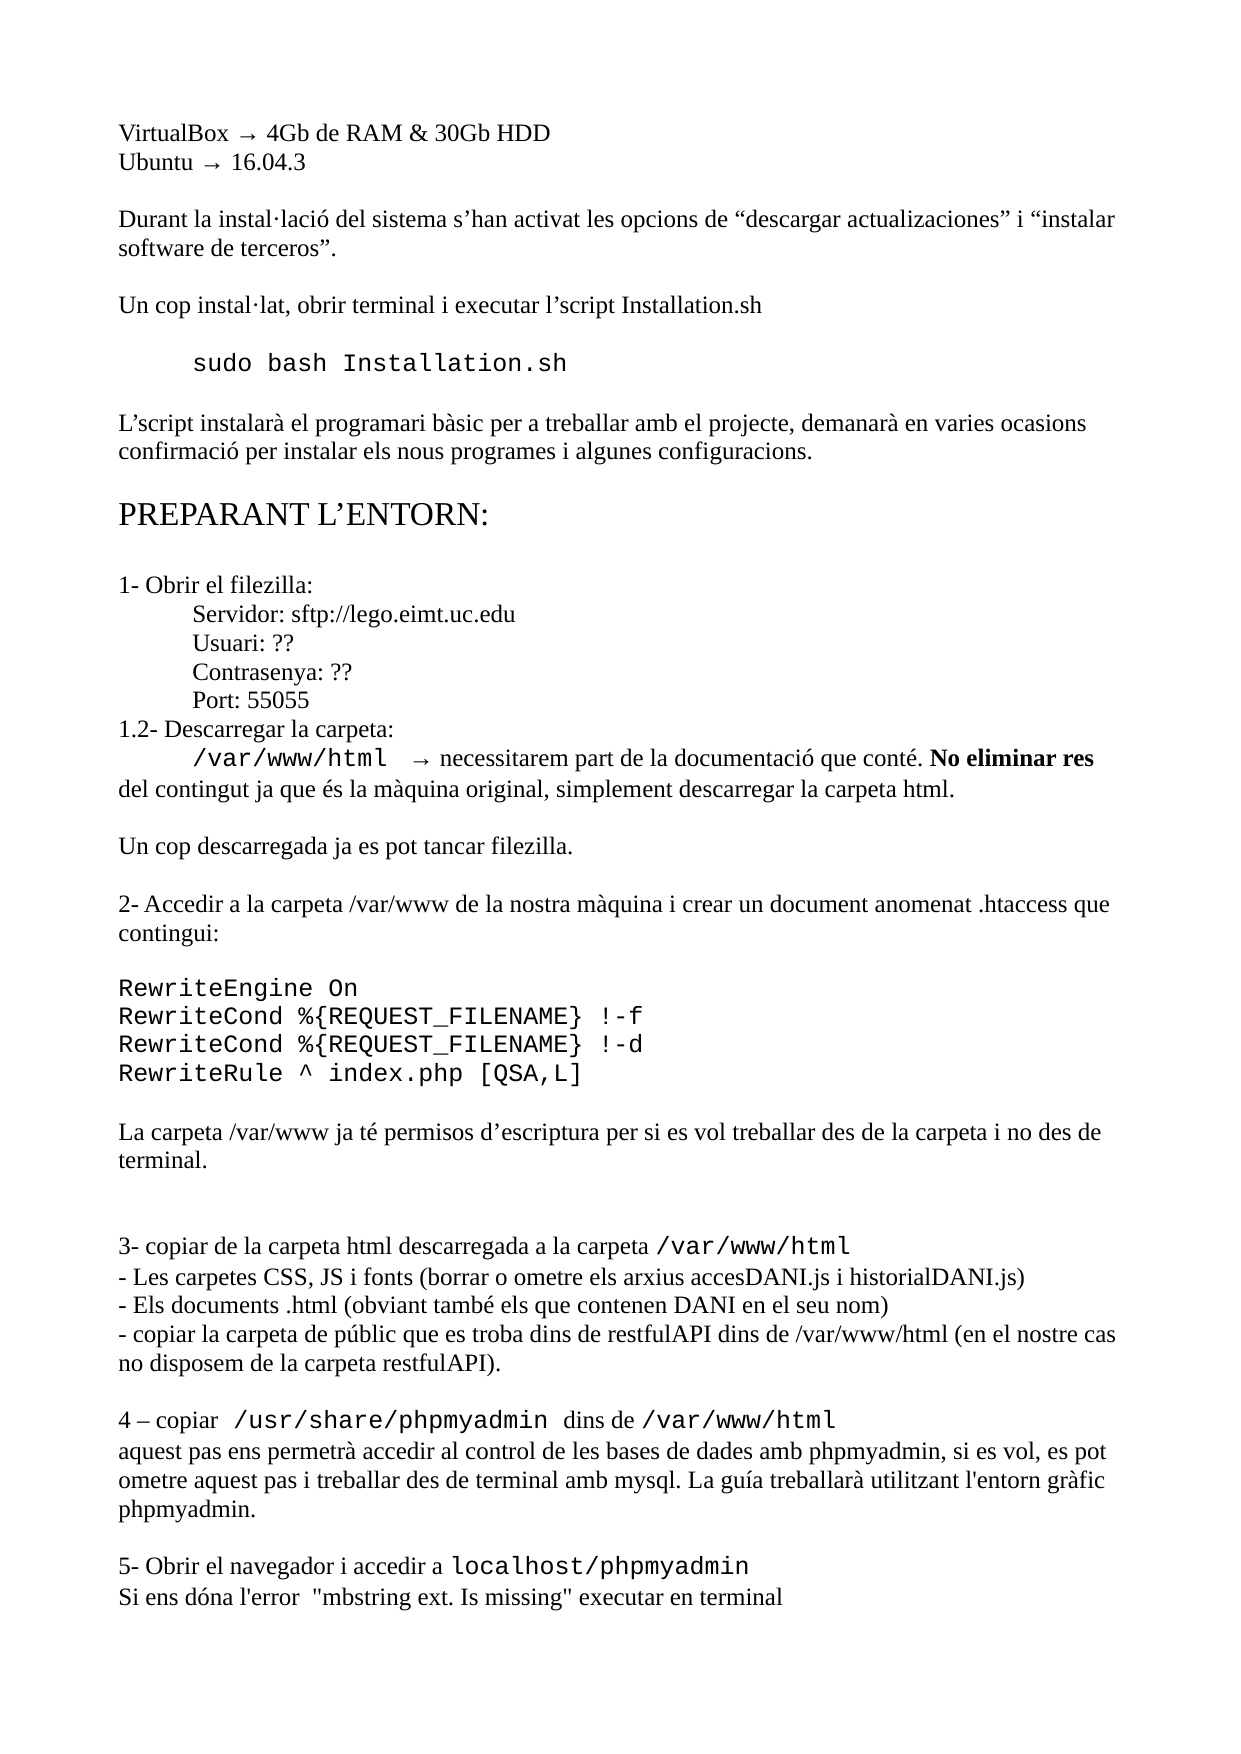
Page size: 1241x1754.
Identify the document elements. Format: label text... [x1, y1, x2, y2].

text Durant la instal·lació del sistema s’han activat les opcions de “descargar actualizaciones” i “instalar software de terceros”. [118, 204, 1122, 262]
text RewriteCond %{REQUEST_FILENAME} !-f [118, 1003, 1122, 1032]
text 1.2- Descarregar la carpeta: [118, 714, 1122, 743]
text RewriteRule ^ index.php [QSA,L] [118, 1060, 1122, 1088]
text Un cop descarregada ja es pot tancar filezilla. [118, 831, 1122, 860]
text Usuari: ?? [118, 628, 1122, 657]
text La carpeta /var/www ja té permisos d’escriptura per si es vol treballar des de la carpeta i no des de terminal. [118, 1117, 1122, 1174]
text Ubuntu → 16.04.3 [118, 147, 1122, 176]
text 2- Accedir a la carpeta /var/www de la nostra màquina i crear un document anomenat .htaccess que contingui: [118, 889, 1122, 946]
text /var/www/html → necessitarem part de la documentació que conté. No eliminar res del contingut ja que és la màquina original, simplement descarregar la carpeta html. [118, 743, 1122, 803]
text 4 – copiar /usr/share/phpmyadmin dins de /var/www/html [118, 1406, 1122, 1436]
text PREPARANT L’ENTORN: [118, 494, 1122, 532]
text - Les carpetes CSS, JS i fonts (borrar o ometre els arxius accesDANI.js i historialDANI.js) [118, 1262, 1122, 1291]
text VirtualBox → 4Gb de RAM & 30Gb HDD [118, 118, 1122, 147]
text 5- Obrir el navegador i accedir a localhost/phpmyadmin [118, 1551, 1122, 1582]
text Si ens dóna l'error "mbstring ext. Is missing" executar en terminal [118, 1582, 1122, 1611]
text Port: 55055 [118, 686, 1122, 714]
text Un cop instal·lat, obrir terminal i executar l’script Installation.sh [118, 291, 1122, 319]
text aquest pas ens permetrà accedir al control de les bases de dades amb phpmyadmin, si es vol, es pot ometre aquest pas i treballar des de terminal amb mysql. La guía treballarà utilitzant l'entorn gràfic phpmyadmin. [118, 1436, 1122, 1523]
text sudo bash Installation.sh [118, 348, 1122, 379]
text Contrasenya: ?? [118, 657, 1122, 686]
text - Els documents .html (obviant també els que contenen DANI en el seu nom) [118, 1291, 1122, 1319]
text - copiar la carpeta de públic que es troba dins de restfulAPI dins de /var/www/html (en el nostre cas no disposem de la carpeta restfulAPI). [118, 1319, 1122, 1377]
text 1- Obrir el filezilla: [118, 571, 1122, 599]
text Servidor: sftp://lego.eimt.uc.edu [118, 599, 1122, 628]
text RewriteEngine On [118, 975, 1122, 1003]
text L’script instalarà el programari bàsic per a treballar amb el projecte, demanarà en varies ocasions confirmació per instalar els nous programes i algunes configuracions. [118, 408, 1122, 465]
text 3- copiar de la carpeta html descarregada a la carpeta /var/www/html [118, 1231, 1122, 1262]
text RewriteCond %{REQUEST_FILENAME} !-d [118, 1032, 1122, 1060]
